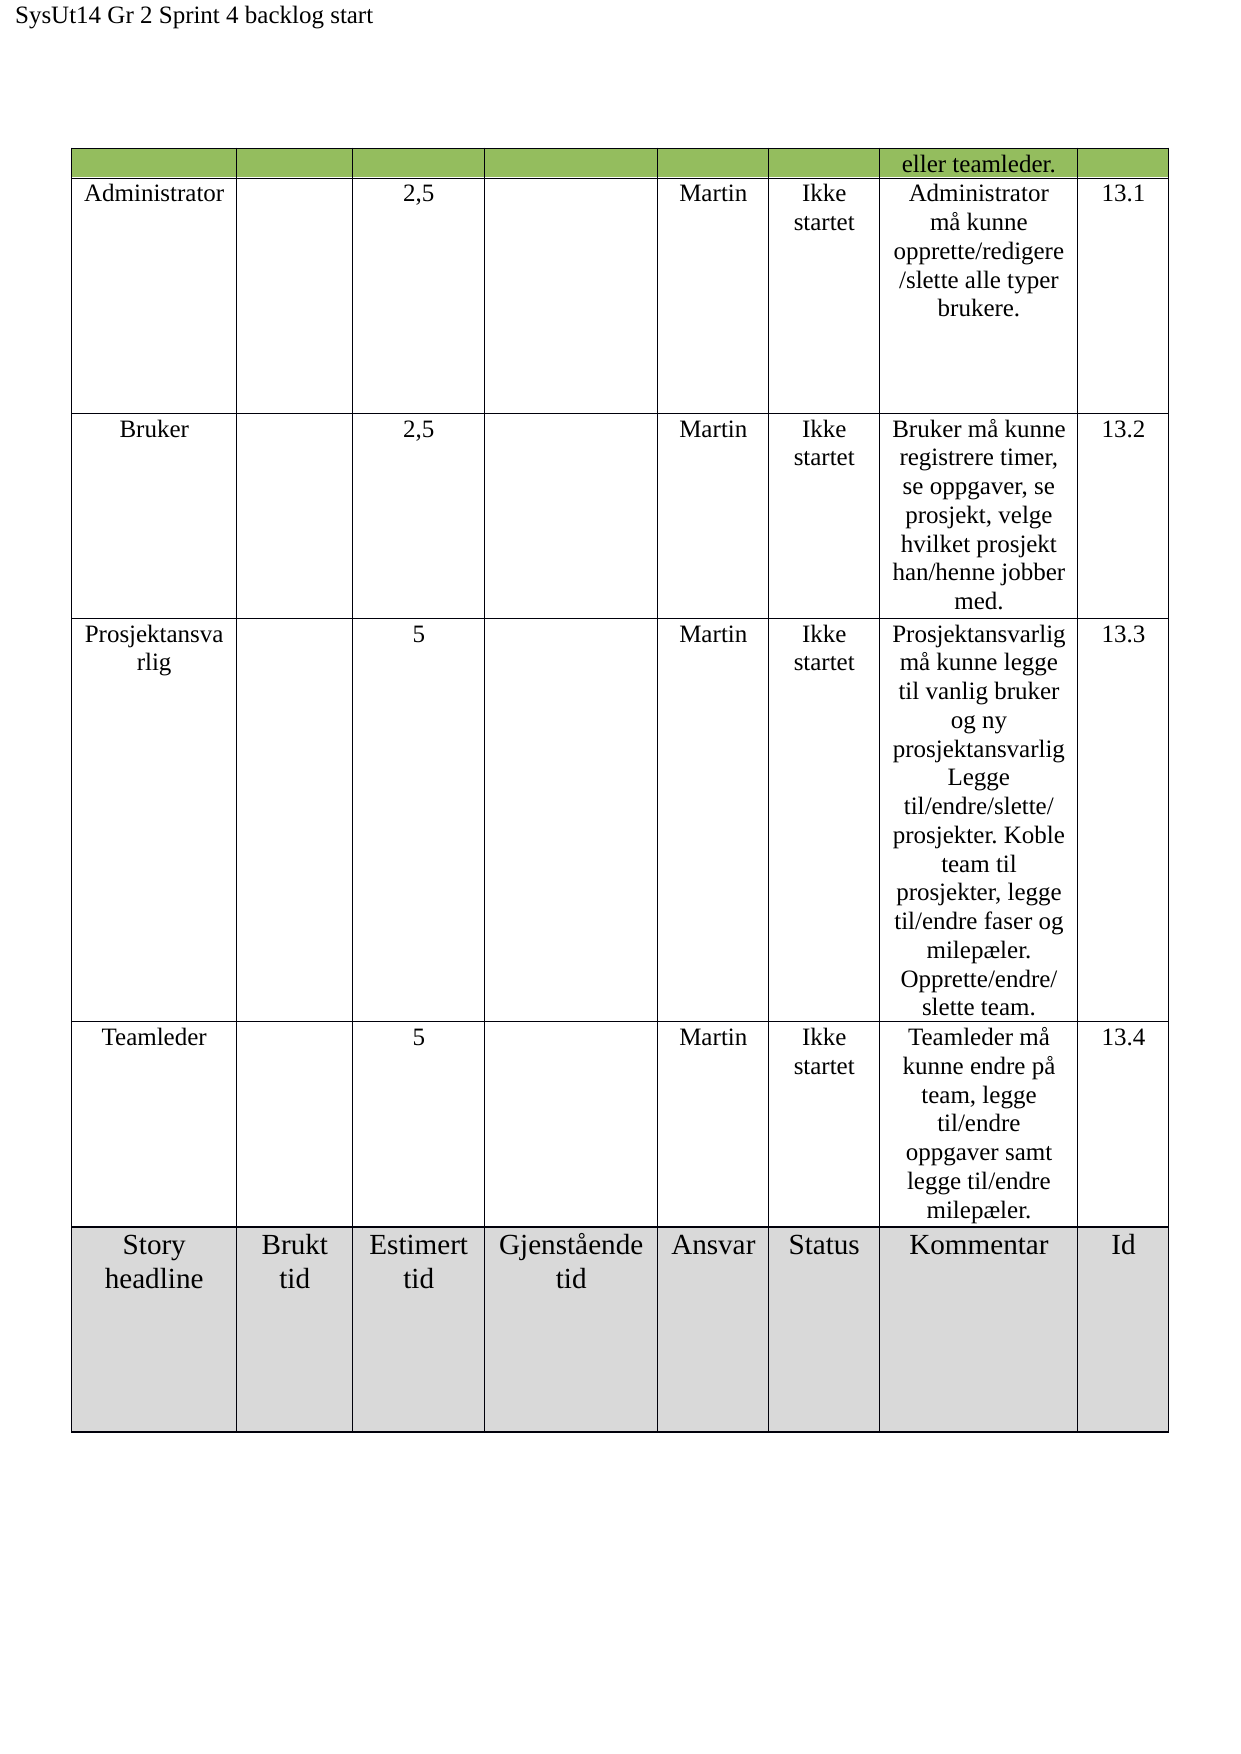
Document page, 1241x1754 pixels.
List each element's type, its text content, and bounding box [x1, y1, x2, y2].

table_cell 13.4 [1078, 1022, 1168, 1226]
table_cell Administrator [72, 179, 236, 413]
table_cell [237, 1022, 352, 1226]
table_cell [237, 179, 352, 413]
table_cell [237, 149, 352, 177]
table_cell Estimert tid [353, 1228, 484, 1431]
table_cell 5 [353, 1022, 484, 1226]
table_cell 13.3 [1078, 619, 1168, 1021]
table_cell [485, 1022, 657, 1226]
table_cell Ikke startet [769, 619, 879, 1021]
table_cell Story headline [72, 1228, 236, 1431]
table_cell Status [769, 1228, 879, 1431]
table_cell Martin [658, 1022, 768, 1226]
table_cell [658, 149, 768, 177]
table_cell [72, 149, 236, 177]
table_cell Ansvar [658, 1228, 768, 1431]
table_cell [769, 149, 879, 177]
table_cell 13.1 [1078, 179, 1168, 413]
table_cell eller teamleder. [880, 149, 1077, 177]
table_cell Martin [658, 414, 768, 618]
table_cell Teamleder [72, 1022, 236, 1226]
table_cell Id [1078, 1228, 1168, 1431]
table_cell Teamleder må kunne endre på team, legge til/endre oppgaver samt legge til/endre milepæler. [880, 1022, 1077, 1226]
table_cell 2,5 [353, 414, 484, 618]
table_cell [1078, 149, 1168, 177]
table_cell Kommentar [880, 1228, 1077, 1431]
table_cell [485, 619, 657, 1021]
table_cell Ikke startet [769, 179, 879, 413]
table_cell [485, 149, 657, 177]
table_cell [353, 149, 484, 177]
table_cell Prosjektansvarlig må kunne legge til vanlig bruker og ny prosjektansvarlig Legge til/endre/slette/ prosjekter. Koble team til prosjekter, legge til/endre faser og milepæler. Opprette/endre/ slette team. [880, 619, 1077, 1021]
table_cell 2,5 [353, 179, 484, 413]
table_cell Prosjektansvarlig [72, 619, 236, 1021]
table_cell 13.2 [1078, 414, 1168, 618]
table_cell [237, 414, 352, 618]
table_cell Administrator må kunne opprette/redigere/slette alle typer brukere. [880, 179, 1077, 413]
table_cell Martin [658, 619, 768, 1021]
table_cell Bruker må kunne registrere timer, se oppgaver, se prosjekt, velge hvilket prosjekt han/henne jobber med. [880, 414, 1077, 618]
table_cell Brukt tid [237, 1228, 352, 1431]
table_cell [485, 414, 657, 618]
table_cell Martin [658, 179, 768, 413]
table_cell Ikke startet [769, 1022, 879, 1226]
table_cell [485, 179, 657, 413]
table_cell Ikke startet [769, 414, 879, 618]
table_cell Gjenstående tid [485, 1228, 657, 1431]
table_cell 5 [353, 619, 484, 1021]
table_cell Bruker [72, 414, 236, 618]
table_cell [237, 619, 352, 1021]
